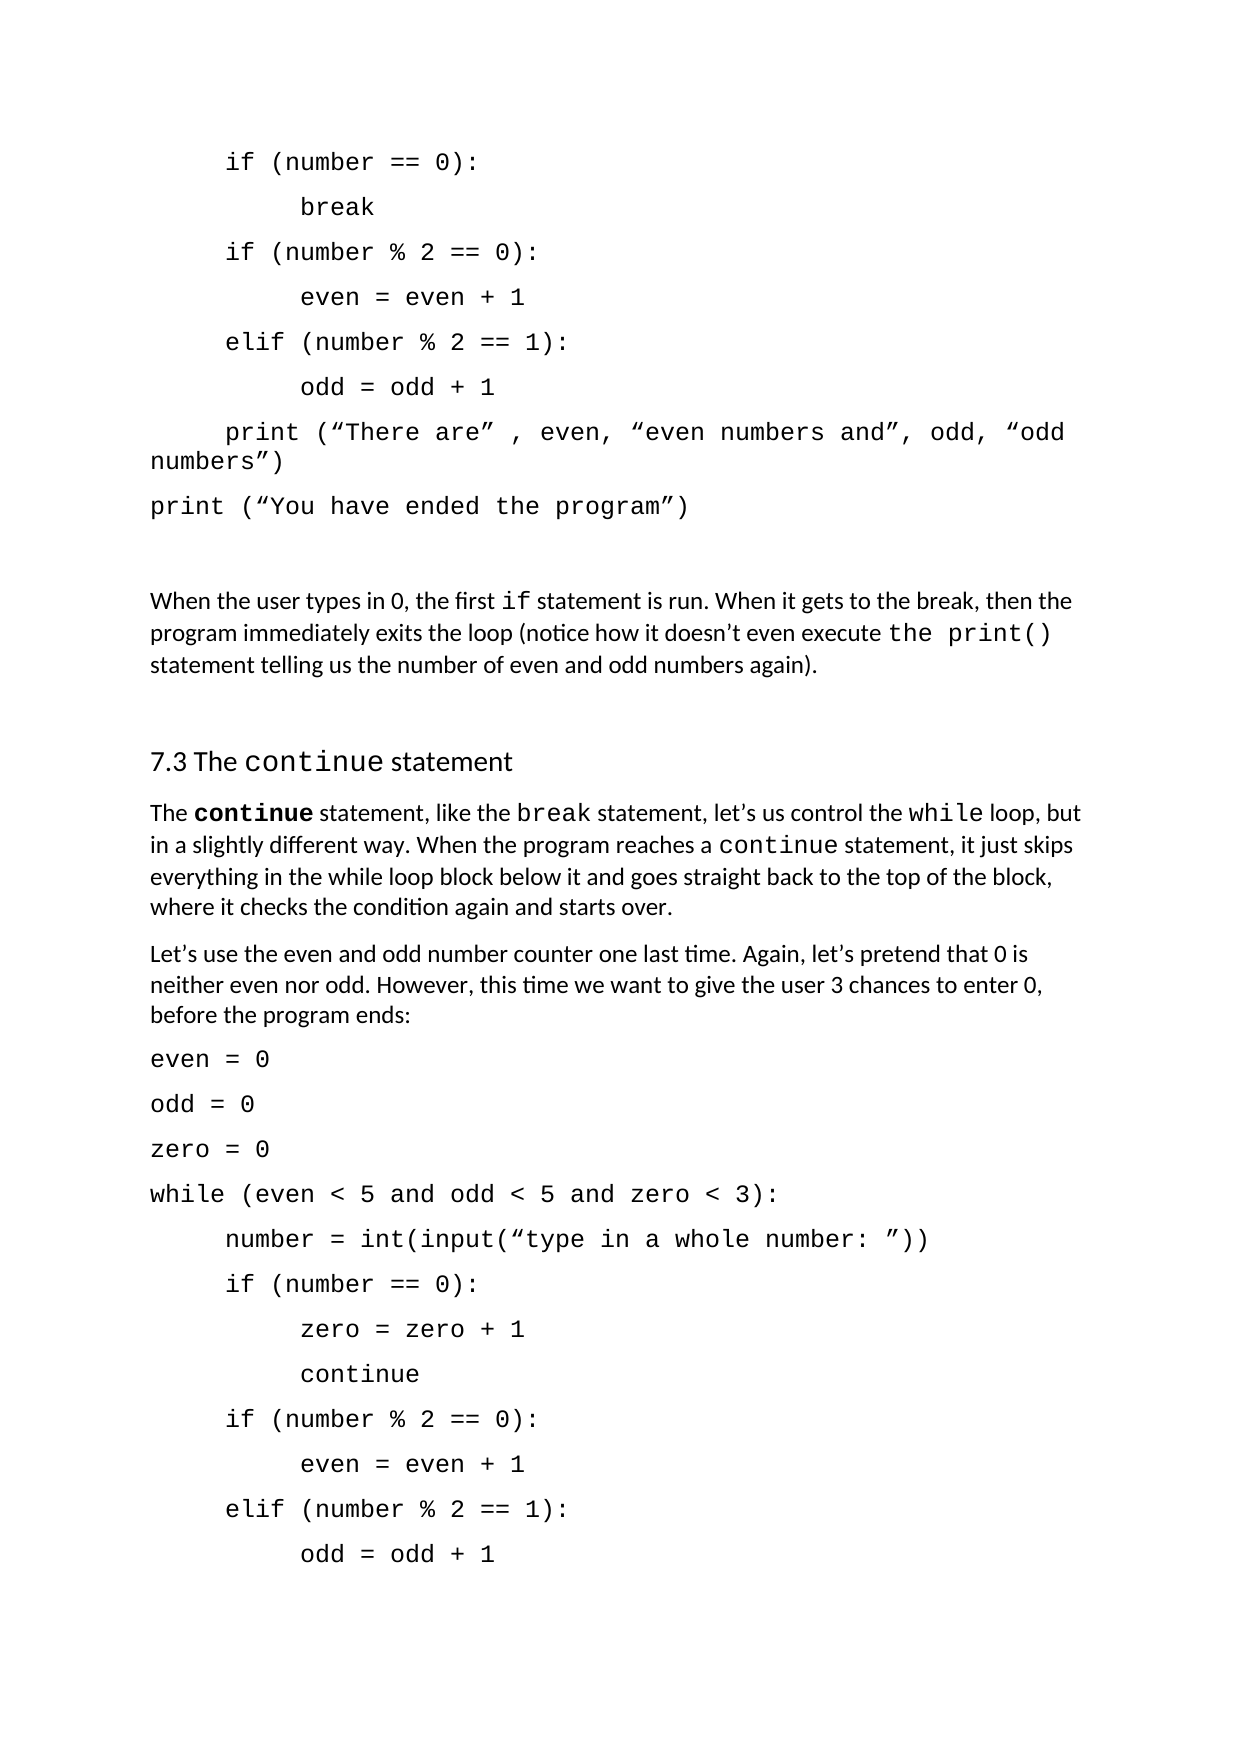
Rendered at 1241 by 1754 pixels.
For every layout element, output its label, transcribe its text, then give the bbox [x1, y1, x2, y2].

text zero = zero + 1 [150, 1317, 1090, 1345]
text if (number == 0): [150, 150, 1090, 178]
text even = even + 1 [150, 1452, 1090, 1480]
text break [150, 195, 1090, 223]
text 7.3 The continue statement [150, 743, 1090, 781]
text odd = 0 [150, 1092, 1090, 1120]
text number = int(input(“type in a whole number: ”)) [150, 1227, 1090, 1255]
text zero = 0 [150, 1137, 1090, 1165]
text while (even < 5 and odd < 5 and zero < 3): [150, 1182, 1090, 1210]
text print (“There are” , even, “even numbers and”, odd, “odd numbers”) [150, 420, 1090, 477]
text print (“You have ended the program”) [150, 493, 1090, 522]
text odd = odd + 1 [150, 1542, 1090, 1570]
text even = 0 [150, 1047, 1090, 1075]
text continue [150, 1362, 1090, 1390]
text if (number % 2 == 0): [150, 240, 1090, 268]
text if (number % 2 == 0): [150, 1407, 1090, 1435]
text When the user types in 0, the first if statement is run. When it gets to the break, then the program immediately exits the loop (notice how it doesn’t even execute the print() statement telling us the number of even and odd numbers again). [150, 586, 1090, 679]
text if (number == 0): [150, 1272, 1090, 1300]
text Let’s use the even and odd number counter one last time. Again, let’s pretend that 0 is neither even nor odd. However, this time we want to give the user 3 chances to enter 0, before the program ends: [150, 938, 1090, 1030]
text even = even + 1 [150, 285, 1090, 313]
text elif (number % 2 == 1): [150, 1497, 1090, 1525]
text odd = odd + 1 [150, 375, 1090, 403]
text The continue statement, like the break statement, let’s us control the while loop, but in a slightly different way. When the program reaches a continue statement, it just skips everything in the while loop block below it and goes straight back to the top of the block, where it checks the condition again and starts over. [150, 797, 1090, 922]
text elif (number % 2 == 1): [150, 330, 1090, 358]
